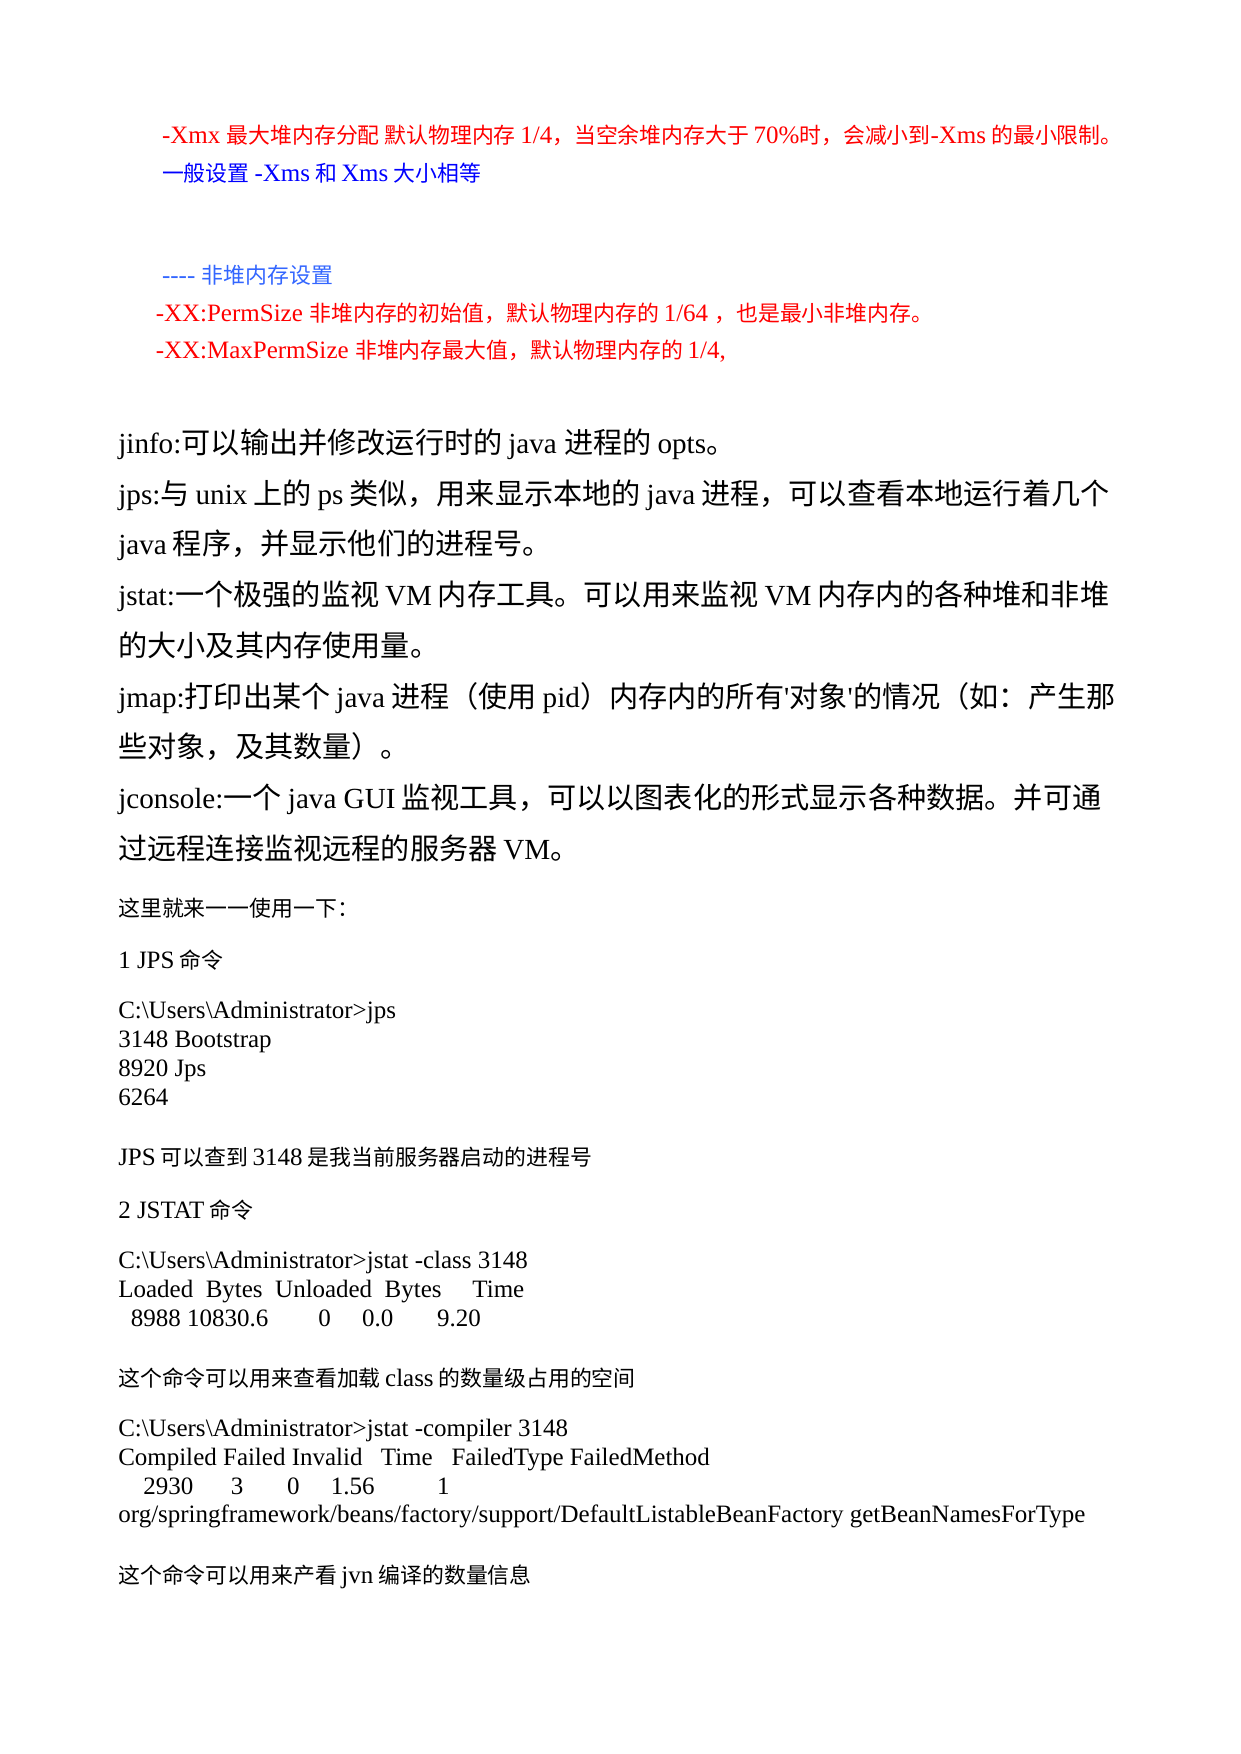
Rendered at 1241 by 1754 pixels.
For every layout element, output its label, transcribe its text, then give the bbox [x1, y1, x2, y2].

text -Xmx 最大堆内存分配 默认物理内存1/4，当空余堆内存大于70%时，会减小到-Xms的最小限制。 一般设置 -Xms和Xms大小相等 [118, 118, 1122, 188]
text Compiled Failed Invalid Time FailedType FailedMethod [118, 1442, 1122, 1471]
text C:\Users\Administrator>jstat -compiler 3148 [118, 1413, 1122, 1442]
text ---- 非堆内存设置 -XX:PermSize 非堆内存的初始值，默认物理内存的1/64 ，也是最小非堆内存。 -XX:MaxPermSize 非堆内存最大值，默认物理内存的1/4, [118, 258, 1122, 365]
text 2 JSTAT命令 [118, 1193, 1122, 1224]
text C:\Users\Administrator>jps [118, 996, 1122, 1024]
text 8988 10830.6 0 0.0 9.20 [118, 1303, 1122, 1331]
text JPS可以查到3148是我当前服务器启动的进程号 [118, 1140, 1122, 1172]
text jinfo:可以输出并修改运行时的java 进程的opts。 jps:与unix上的ps类似，用来显示本地的java进程，可以查看本地运行着几个java程序，并显示他们的进程号。 jstat:一个极强的监视VM内存工具。可以用来监视VM内存内的各种堆和非堆的大小及其内存使用量。 jmap:打印出某个java进程（使用pid）内存内的所有'对象'的情况（如：产生那些对象，及其数量）。 jconsole:一个java GUI监视工具，可以以图表化的形式显示各种数据。并可通过远程连接监视远程的服务器VM。 [118, 419, 1122, 868]
text 2930 3 0 1.56 1 org/springframework/beans/factory/support/DefaultListableBeanFactory getBeanNamesForType [118, 1471, 1122, 1528]
text C:\Users\Administrator>jstat -class 3148 [118, 1245, 1122, 1274]
text Loaded Bytes Unloaded Bytes Time [118, 1274, 1122, 1303]
text 6264 [118, 1082, 1122, 1111]
text 这个命令可以用来查看加载class的数量级占用的空间 [118, 1361, 1122, 1392]
text 1 JPS命令 [118, 943, 1122, 975]
text 这个命令可以用来产看jvn编译的数量信息 [118, 1558, 1122, 1589]
text 8920 Jps [118, 1053, 1122, 1082]
text 这里就来一一使用一下： [118, 891, 1122, 922]
text 3148 Bootstrap [118, 1024, 1122, 1053]
